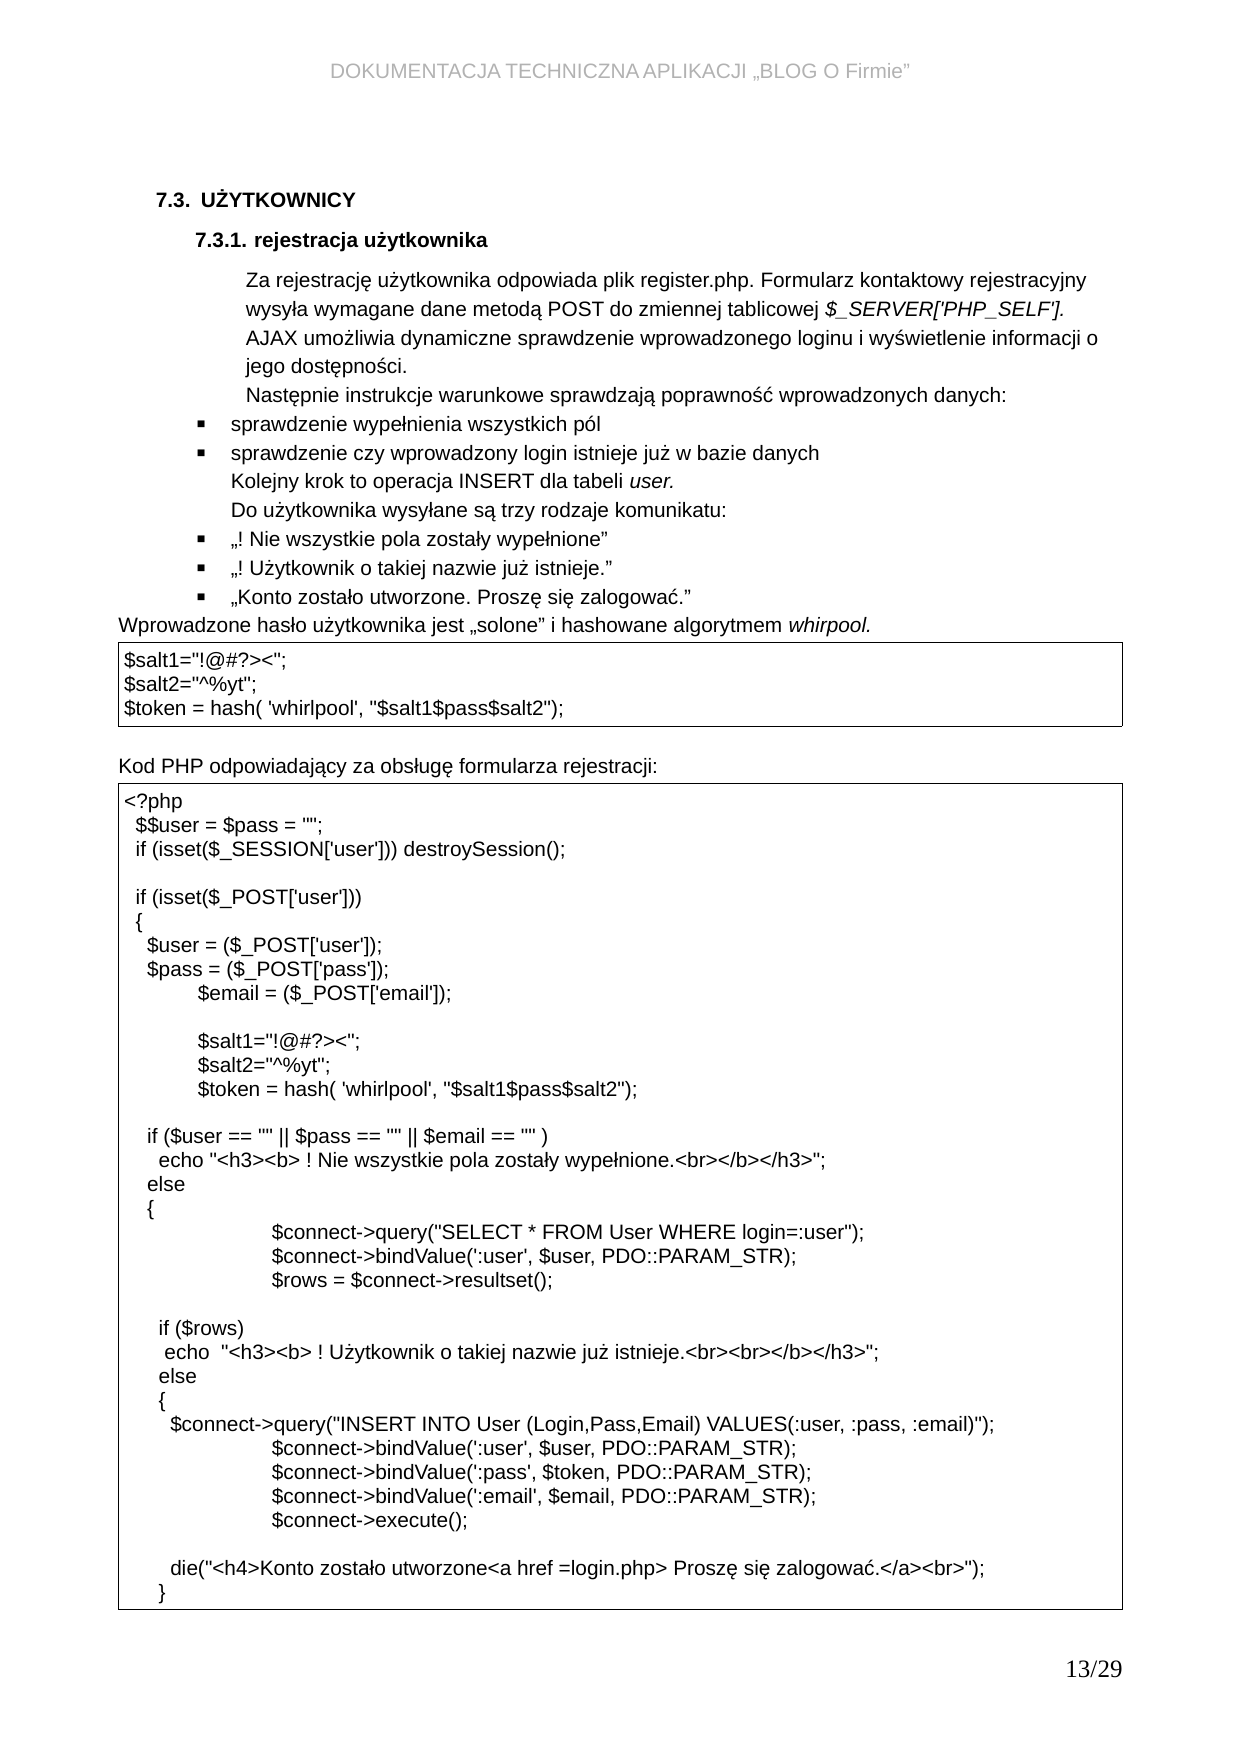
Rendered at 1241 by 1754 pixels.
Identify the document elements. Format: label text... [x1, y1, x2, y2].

table_header $salt1="!@#?><"; $salt2="^%yt"; $token = hash( 'whirlpool', "$salt1$pass$salt2"); [119, 643, 1122, 726]
list „Konto zostało utworzone. Proszę się zalogować.” [193, 584, 1122, 608]
list sprawdzenie czy wprowadzony login istnieje już w bazie danych [193, 440, 1122, 464]
list Za rejestrację użytkownika odpowiada plik register.php. Formularz kontaktowy rejestracyjny wysyła wymagane dane metodą POST do zmiennej tablicowej $_SERVER['PHP_SELF']. [193, 268, 1122, 321]
list Użytkownicy [156, 188, 1122, 212]
text Wprowadzone hasło użytkownika jest „solone” i hashowane algorytmem whirpool. [118, 613, 1122, 637]
list „! Użytkownik o takiej nazwie już istnieje.” [193, 556, 1122, 580]
list Do użytkownika wysyłane są trzy rodzaje komunikatu: [193, 498, 1122, 522]
list AJAX umożliwia dynamiczne sprawdzenie wprowadzonego loginu i wyświetlenie informacji o jego dostępności. [193, 325, 1122, 378]
list „! Nie wszystkie pola zostały wypełnione” [193, 527, 1122, 551]
text Kod PHP odpowiadający za obsługę formularza rejestracji: [118, 754, 1122, 778]
list Kolejny krok to operacja INSERT dla tabeli user. [193, 469, 1122, 493]
table_header <?php $$user = $pass = ""; if (isset($_SESSION['user'])) destroySession(); if (isset($_POST['user'])) { $user = ($_POST['user']); $pass = ($_POST['pass']); $email = ($_POST['email']); $salt1="!@#?><"; $salt2="^%yt"; $token = hash( 'whirlpool', "$salt1$pass$salt2"); if ($user == "" || $pass == "" || $email == "" ) echo "<h3><b> ! Nie wszystkie pola zostały wypełnione.<br></b></h3>"; else { $connect->query("SELECT * FROM User WHERE login=:user"); $connect->bindValue(':user', $user, PDO::PARAM_STR); $rows = $connect->resultset(); if ($rows) echo "<h3><b> ! Użytkownik o takiej nazwie już istnieje.<br><br></b></h3>"; else { $connect->query("INSERT INTO User (Login,Pass,Email) VALUES(:user, :pass, :email)"); $connect->bindValue(':user', $user, PDO::PARAM_STR); $connect->bindValue(':pass', $token, PDO::PARAM_STR); $connect->bindValue(':email', $email, PDO::PARAM_STR); $connect->execute(); die("<h4>Konto zostało utworzone<a href =login.php> Proszę się zalogować.</a><br>"); } [119, 784, 1122, 1609]
list Następnie instrukcje warunkowe sprawdzają poprawność wprowadzonych danych: [193, 383, 1122, 407]
list rejestracja użytkownika [195, 228, 1122, 252]
list sprawdzenie wypełnienia wszystkich pól [193, 412, 1122, 436]
